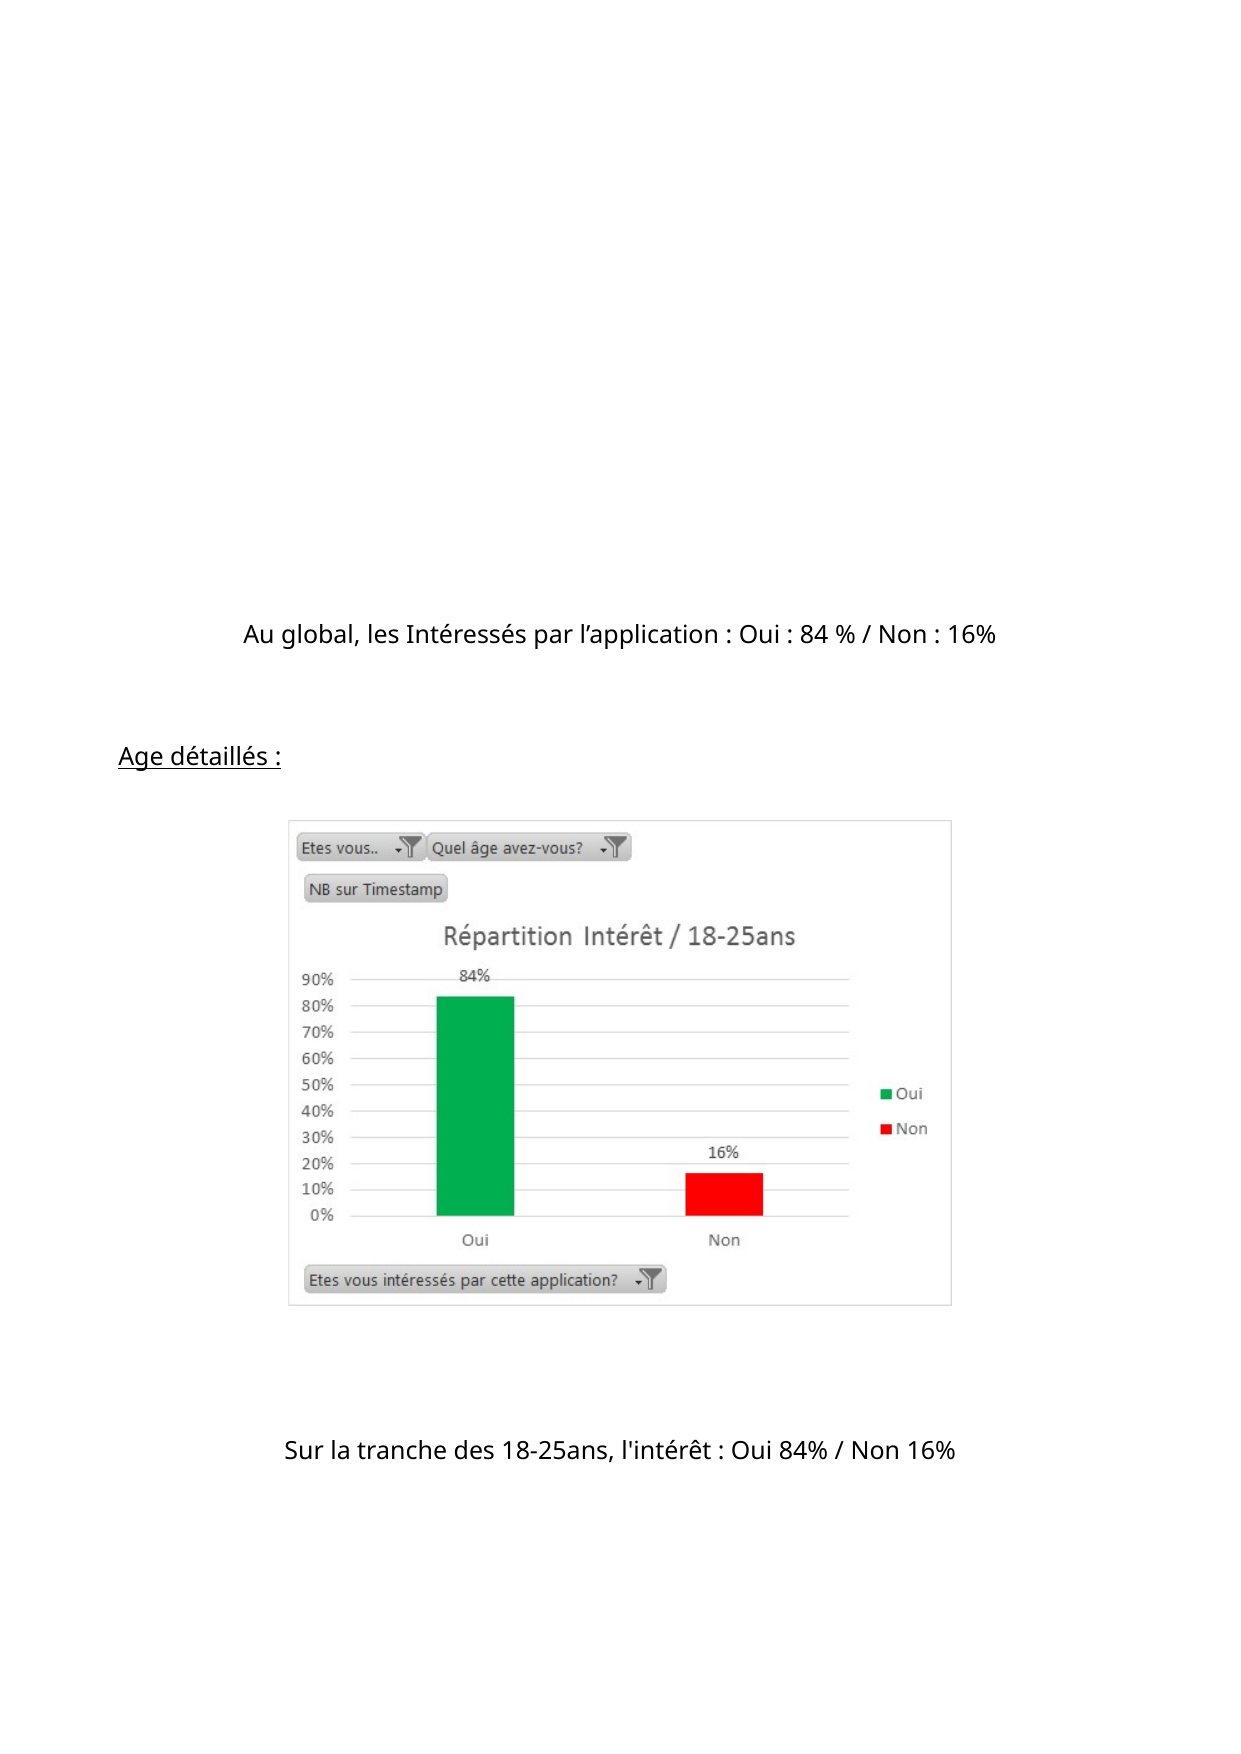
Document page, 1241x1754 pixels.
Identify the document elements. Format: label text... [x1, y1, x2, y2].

text Au global, les Intéressés par l’application : Oui : 84 % / Non : 16% [118, 616, 1122, 650]
text Age détaillés : [118, 739, 1122, 773]
text Sur la tranche des 18-25ans, l'intérêt : Oui 84% / Non 16% [118, 1433, 1122, 1467]
picture [288, 820, 952, 1306]
